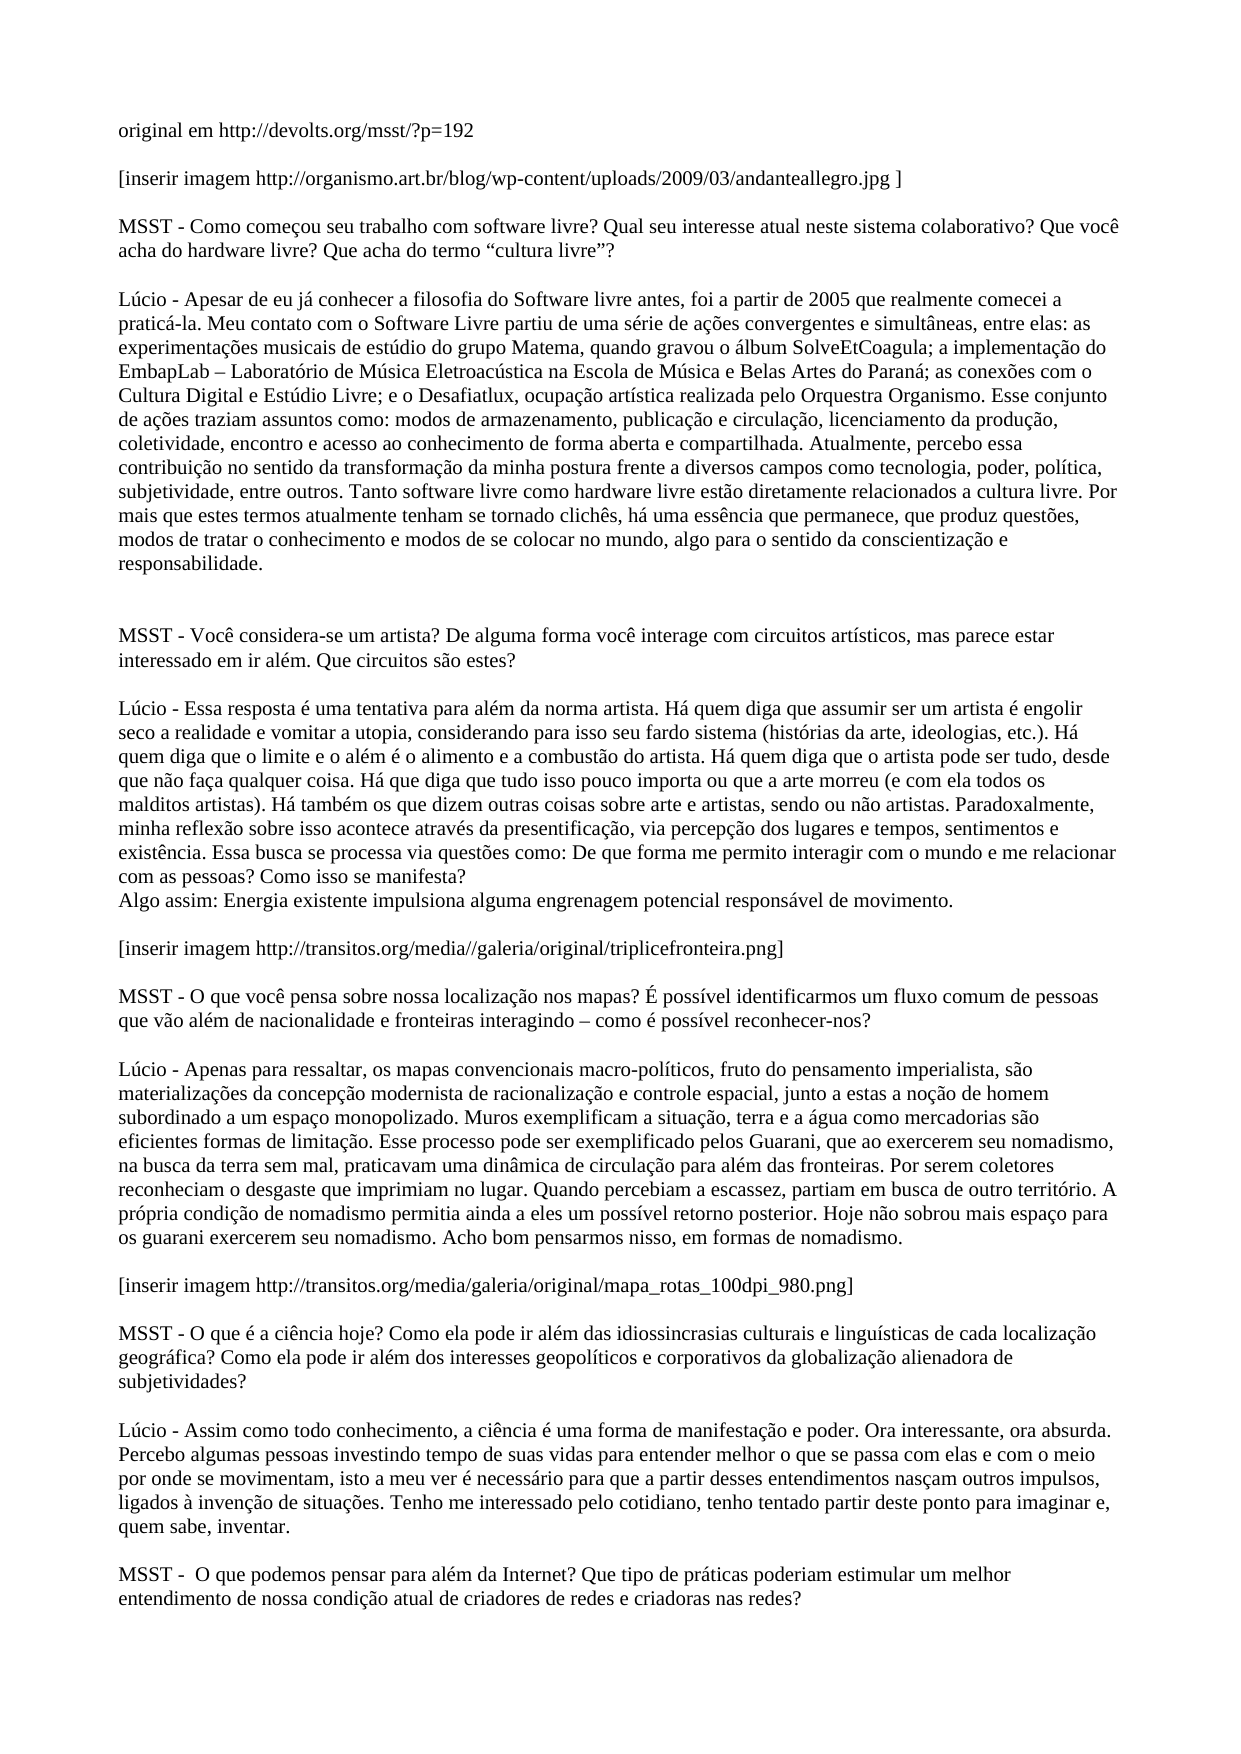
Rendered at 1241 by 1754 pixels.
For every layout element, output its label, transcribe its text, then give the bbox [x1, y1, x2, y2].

text Lúcio - Assim como todo conhecimento, a ciência é uma forma de manifestação e poder. Ora interessante, ora absurda. Percebo algumas pessoas investindo tempo de suas vidas para entender melhor o que se passa com elas e com o meio por onde se movimentam, isto a meu ver é necessário para que a partir desses entendimentos nasçam outros impulsos, ligados à invenção de situações. Tenho me interessado pelo cotidiano, tenho tentado partir deste ponto para imaginar e, quem sabe, inventar. [118, 1417, 1122, 1538]
text MSST - O que é a ciência hoje? Como ela pode ir além das idiossincrasias culturais e linguísticas de cada localização geográfica? Como ela pode ir além dos interesses geopolíticos e corporativos da globalização alienadora de subjetividades? [118, 1321, 1122, 1393]
text MSST - Como começou seu trabalho com software livre? Qual seu interesse atual neste sistema colaborativo? Que você acha do hardware livre? Que acha do termo “cultura livre”? [118, 214, 1122, 262]
text [inserir imagem http://transitos.org/media/galeria/original/mapa_rotas_100dpi_980.png] [118, 1273, 1122, 1297]
text MSST - O que você pensa sobre nossa localização nos mapas? É possível identificarmos um fluxo comum de pessoas que vão além de nacionalidade e fronteiras interagindo – como é possível reconhecer-nos? [118, 984, 1122, 1032]
text Algo assim: Energia existente impulsiona alguma engrenagem potencial responsável de movimento. [118, 888, 1122, 912]
text [inserir imagem http://transitos.org/media//galeria/original/triplicefronteira.png] [118, 936, 1122, 960]
text Lúcio - Essa resposta é uma tentativa para além da norma artista. Há quem diga que assumir ser um artista é engolir seco a realidade e vomitar a utopia, considerando para isso seu fardo sistema (histórias da arte, ideologias, etc.). Há quem diga que o limite e o além é o alimento e a combustão do artista. Há quem diga que o artista pode ser tudo, desde que não faça qualquer coisa. Há que diga que tudo isso pouco importa ou que a arte morreu (e com ela todos os malditos artistas). Há também os que dizem outras coisas sobre arte e artistas, sendo ou não artistas. Paradoxalmente, minha reflexão sobre isso acontece através da presentificação, via percepção dos lugares e tempos, sentimentos e existência. Essa busca se processa via questões como: De que forma me permito interagir com o mundo e me relacionar com as pessoas? Como isso se manifesta? [118, 696, 1122, 888]
text [inserir imagem http://organismo.art.br/blog/wp-content/uploads/2009/03/andanteallegro.jpg ] [118, 166, 1122, 190]
text Lúcio - Apesar de eu já conhecer a filosofia do Software livre antes, foi a partir de 2005 que realmente comecei a praticá-la. Meu contato com o Software Livre partiu de uma série de ações convergentes e simultâneas, entre elas: as experimentações musicais de estúdio do grupo Matema, quando gravou o álbum SolveEtCoagula; a implementação do EmbapLab – Laboratório de Música Eletroacústica na Escola de Música e Belas Artes do Paraná; as conexões com o Cultura Digital e Estúdio Livre; e o Desafiatlux, ocupação artística realizada pelo Orquestra Organismo. Esse conjunto de ações traziam assuntos como: modos de armazenamento, publicação e circulação, licenciamento da produção, coletividade, encontro e acesso ao conhecimento de forma aberta e compartilhada. Atualmente, percebo essa contribuição no sentido da transformação da minha postura frente a diversos campos como tecnologia, poder, política, subjetividade, entre outros. Tanto software livre como hardware livre estão diretamente relacionados a cultura livre. Por mais que estes termos atualmente tenham se tornado clichês, há uma essência que permanece, que produz questões, modos de tratar o conhecimento e modos de se colocar no mundo, algo para o sentido da conscientização e responsabilidade. [118, 287, 1122, 575]
text MSST - O que podemos pensar para além da Internet? Que tipo de práticas poderiam estimular um melhor entendimento de nossa condição atual de criadores de redes e criadoras nas redes? [118, 1562, 1122, 1610]
text MSST - Você considera-se um artista? De alguma forma você interage com circuitos artísticos, mas parece estar interessado em ir além. Que circuitos são estes? [118, 623, 1122, 672]
text original em http://devolts.org/msst/?p=192 [118, 118, 1122, 142]
text Lúcio - Apenas para ressaltar, os mapas convencionais macro-políticos, fruto do pensamento imperialista, são materializações da concepção modernista de racionalização e controle espacial, junto a estas a noção de homem subordinado a um espaço monopolizado. Muros exemplificam a situação, terra e a água como mercadorias são eficientes formas de limitação. Esse processo pode ser exemplificado pelos Guarani, que ao exercerem seu nomadismo, na busca da terra sem mal, praticavam uma dinâmica de circulação para além das fronteiras. Por serem coletores reconheciam o desgaste que imprimiam no lugar. Quando percebiam a escassez, partiam em busca de outro território. A própria condição de nomadismo permitia ainda a eles um possível retorno posterior. Hoje não sobrou mais espaço para os guarani exercerem seu nomadismo. Acho bom pensarmos nisso, em formas de nomadismo. [118, 1057, 1122, 1249]
